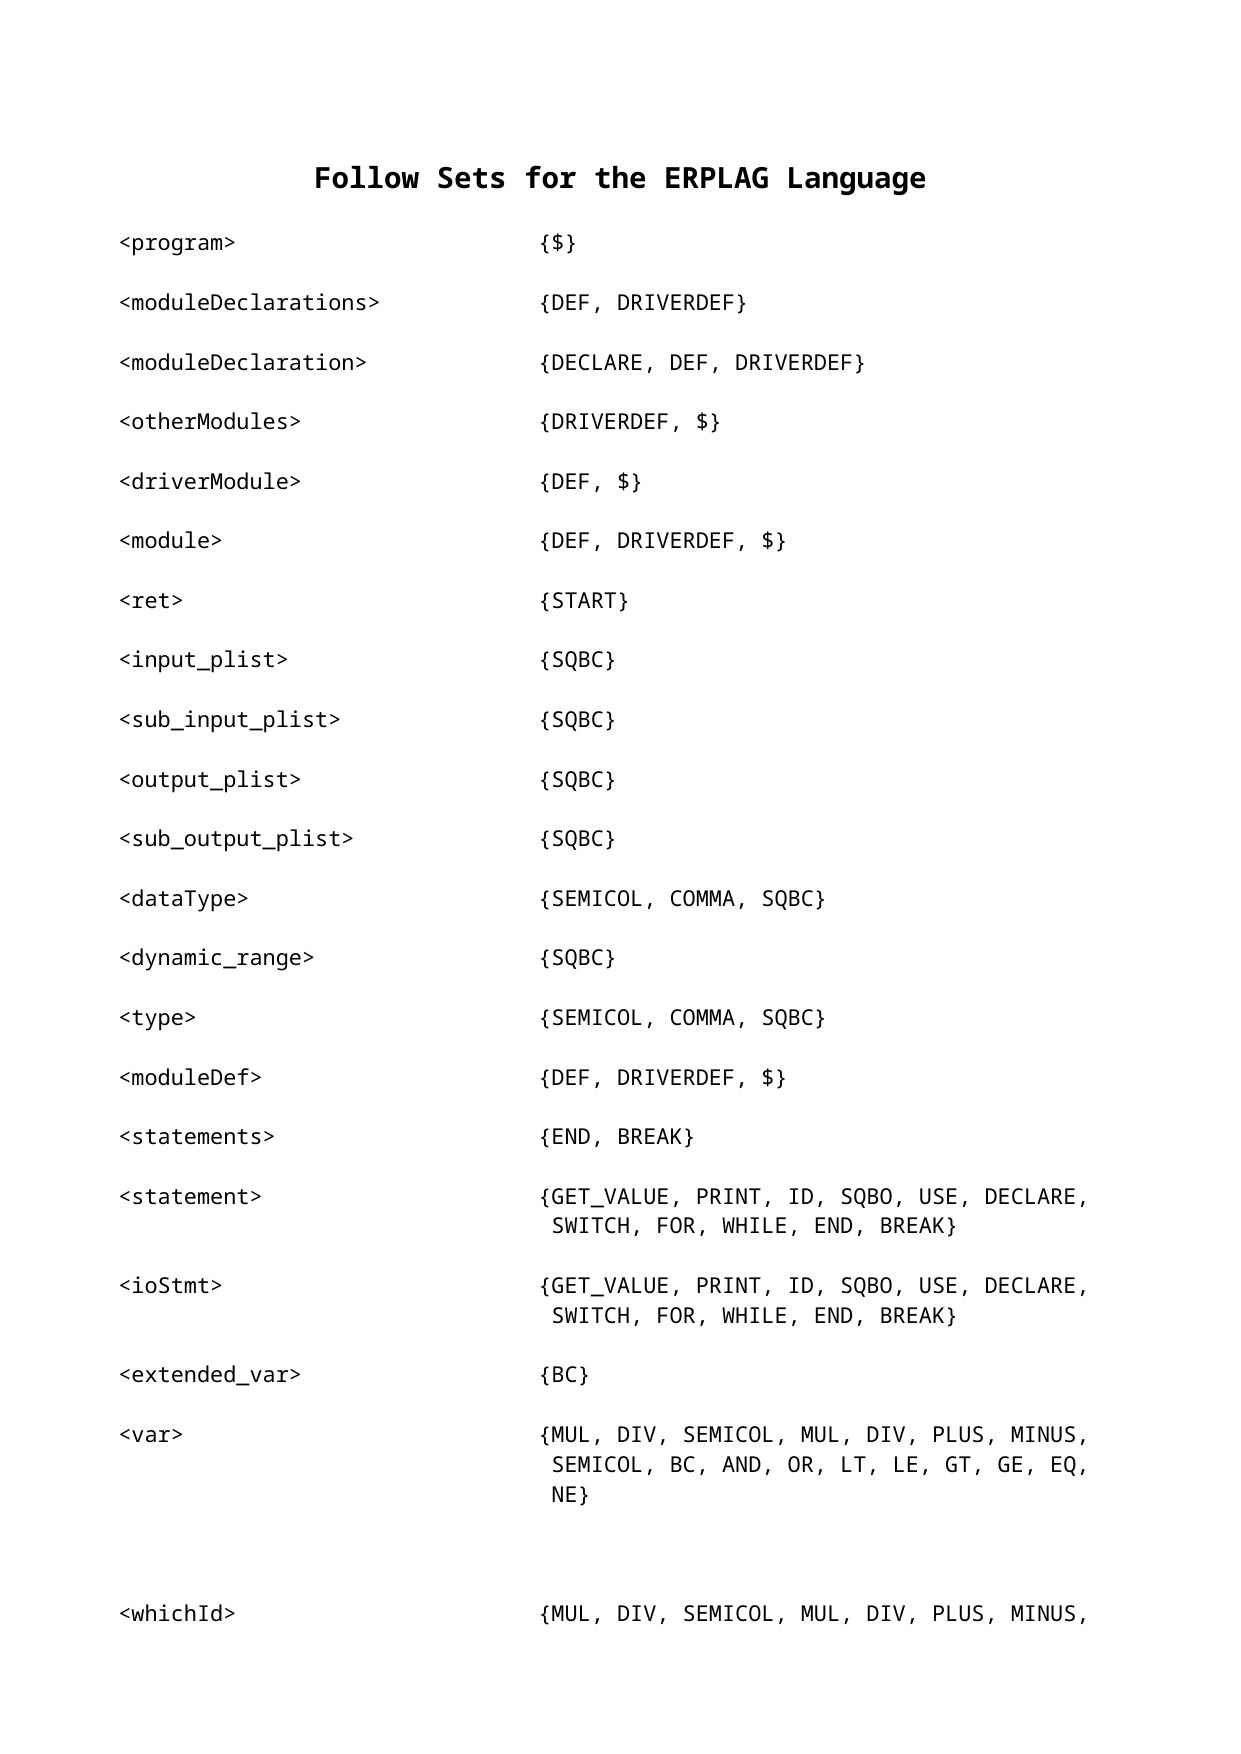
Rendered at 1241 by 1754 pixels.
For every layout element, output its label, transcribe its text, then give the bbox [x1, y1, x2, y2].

text <input_plist> {SQBC} [118, 644, 1122, 674]
text <ioStmt> {GET_VALUE, PRINT, ID, SQBO, USE, DECLARE, [118, 1270, 1122, 1300]
text <var> {MUL, DIV, SEMICOL, MUL, DIV, PLUS, MINUS, [118, 1419, 1122, 1449]
text <program> {$} [118, 227, 1122, 257]
text <type> {SEMICOL, COMMA, SQBC} [118, 1002, 1122, 1032]
text <moduleDeclarations> {DEF, DRIVERDEF} [118, 287, 1122, 317]
text <statements> {END, BREAK} [118, 1121, 1122, 1151]
text <dataType> {SEMICOL, COMMA, SQBC} [118, 883, 1122, 912]
text <output_plist> {SQBC} [118, 763, 1122, 793]
text <whichId> {MUL, DIV, SEMICOL, MUL, DIV, PLUS, MINUS, [118, 1598, 1122, 1627]
text Follow Sets for the ERPLAG Language [118, 158, 1122, 197]
text SWITCH, FOR, WHILE, END, BREAK} [118, 1210, 1122, 1240]
text <driverModule> {DEF, $} [118, 466, 1122, 495]
text <module> {DEF, DRIVERDEF, $} [118, 525, 1122, 555]
text NE} [118, 1478, 1122, 1508]
text <ret> {START} [118, 585, 1122, 614]
text <moduleDeclaration> {DECLARE, DEF, DRIVERDEF} [118, 346, 1122, 376]
text <extended_var> {BC} [118, 1359, 1122, 1389]
text <moduleDef> {DEF, DRIVERDEF, $} [118, 1061, 1122, 1091]
text <dynamic_range> {SQBC} [118, 942, 1122, 972]
text <statement> {GET_VALUE, PRINT, ID, SQBO, USE, DECLARE, [118, 1181, 1122, 1210]
text <otherModules> {DRIVERDEF, $} [118, 406, 1122, 436]
text <sub_output_plist> {SQBC} [118, 823, 1122, 853]
text SEMICOL, BC, AND, OR, LT, LE, GT, GE, EQ, [118, 1449, 1122, 1478]
text <sub_input_plist> {SQBC} [118, 704, 1122, 734]
text SWITCH, FOR, WHILE, END, BREAK} [118, 1300, 1122, 1329]
